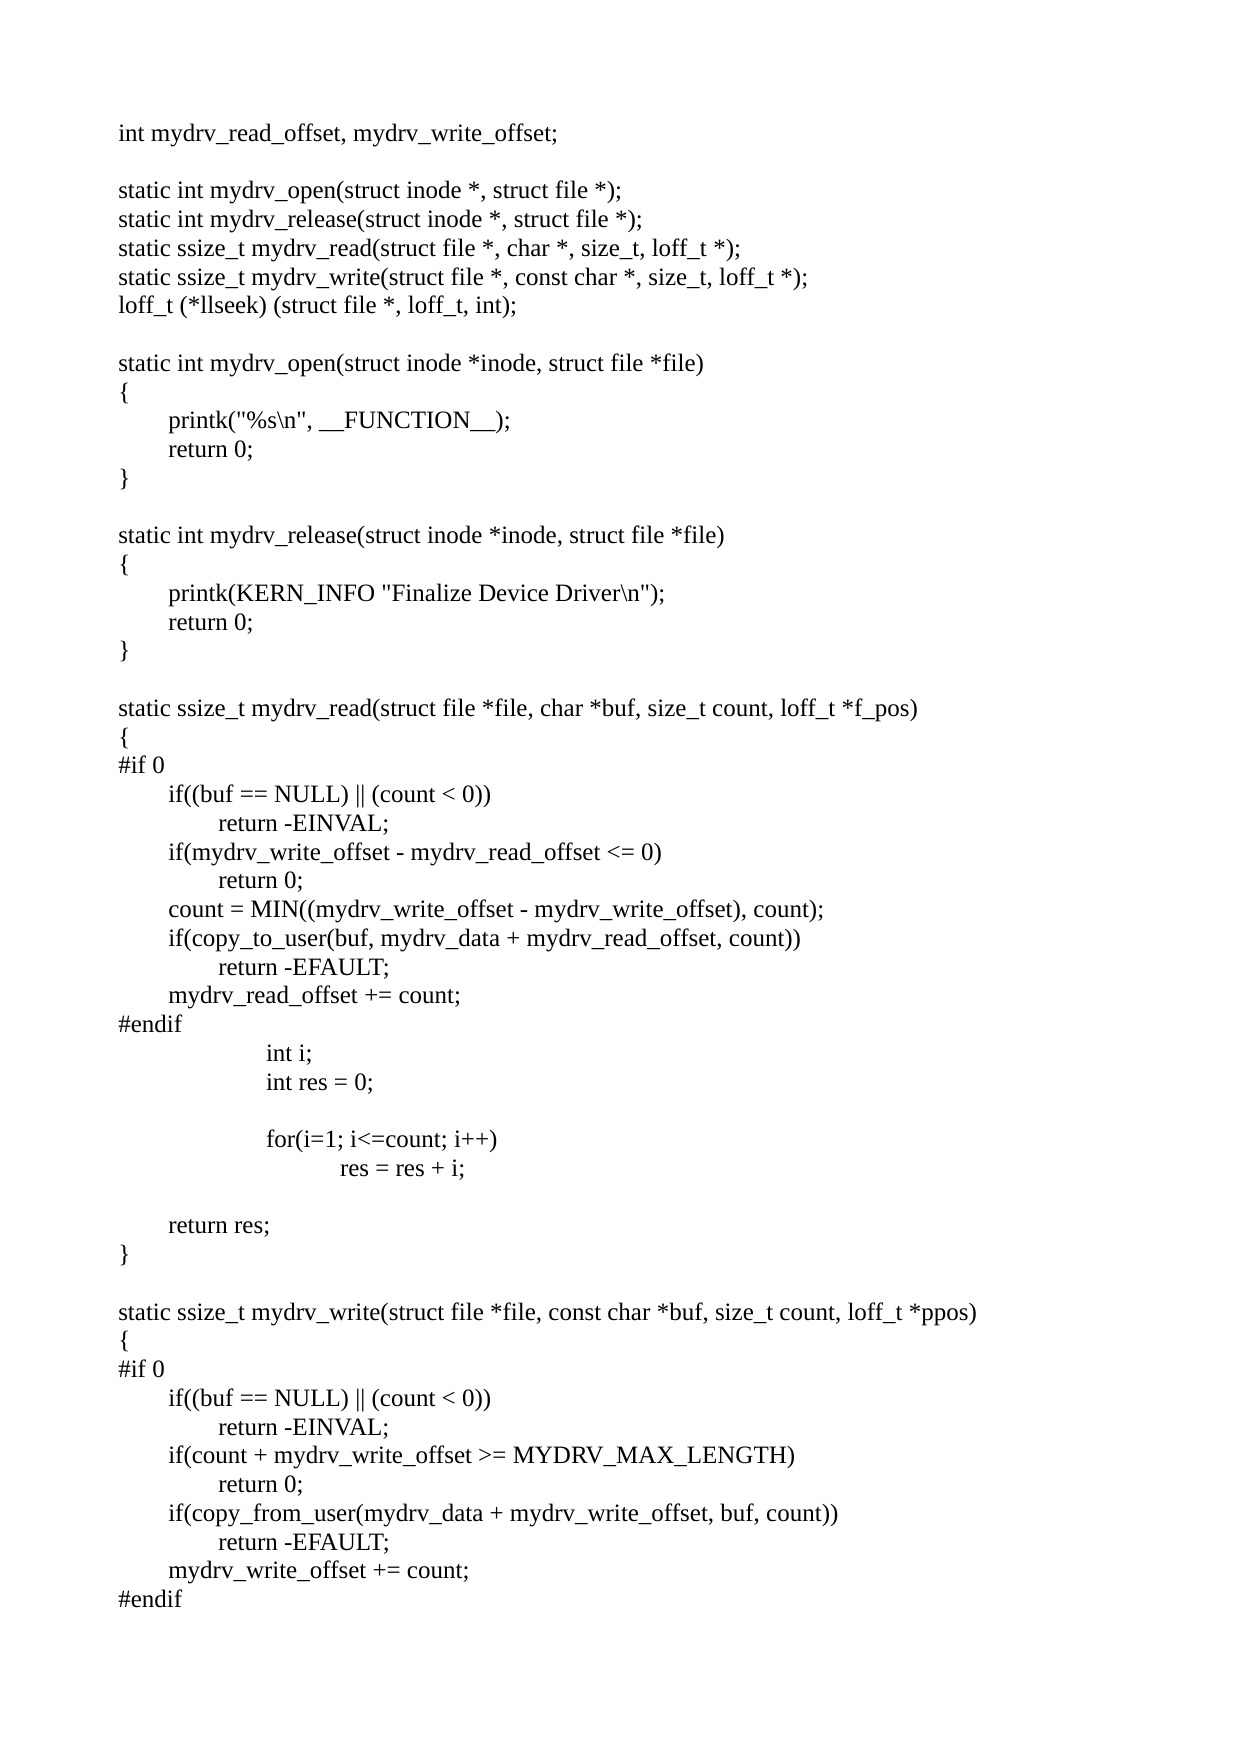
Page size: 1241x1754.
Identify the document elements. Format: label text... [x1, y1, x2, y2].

text int res = 0; [118, 1067, 1122, 1096]
text int mydrv_read_offset, mydrv_write_offset; [118, 118, 1122, 147]
text { [118, 377, 1122, 406]
text #endif [118, 1584, 1122, 1613]
text count = MIN((mydrv_write_offset - mydrv_write_offset), count); [118, 894, 1122, 923]
text return res; [118, 1211, 1122, 1239]
text return 0; [118, 1469, 1122, 1498]
text } [118, 1239, 1122, 1268]
text if((buf == NULL) || (count < 0)) [118, 779, 1122, 808]
text if(copy_to_user(buf, mydrv_data + mydrv_read_offset, count)) [118, 923, 1122, 952]
text return 0; [118, 607, 1122, 636]
text { [118, 722, 1122, 751]
text res = res + i; [118, 1153, 1122, 1182]
text return -EFAULT; [118, 1527, 1122, 1556]
text int i; [118, 1038, 1122, 1067]
text static int mydrv_release(struct inode *, struct file *); [118, 204, 1122, 233]
text } [118, 463, 1122, 492]
text #endif [118, 1009, 1122, 1038]
text return 0; [118, 434, 1122, 463]
text return -EFAULT; [118, 952, 1122, 981]
text if(mydrv_write_offset - mydrv_read_offset <= 0) [118, 837, 1122, 866]
text static int mydrv_open(struct inode *, struct file *); [118, 176, 1122, 204]
text #if 0 [118, 751, 1122, 779]
text printk(KERN_INFO "Finalize Device Driver\n"); [118, 578, 1122, 607]
text { [118, 1326, 1122, 1354]
text static ssize_t mydrv_read(struct file *, char *, size_t, loff_t *); [118, 233, 1122, 262]
text static int mydrv_release(struct inode *inode, struct file *file) [118, 521, 1122, 549]
text static ssize_t mydrv_read(struct file *file, char *buf, size_t count, loff_t *f_pos) [118, 693, 1122, 722]
text for(i=1; i<=count; i++) [118, 1124, 1122, 1153]
text if(copy_from_user(mydrv_data + mydrv_write_offset, buf, count)) [118, 1498, 1122, 1527]
text mydrv_write_offset += count; [118, 1556, 1122, 1584]
text return 0; [118, 866, 1122, 894]
text return -EINVAL; [118, 1412, 1122, 1441]
text static ssize_t mydrv_write(struct file *, const char *, size_t, loff_t *); [118, 262, 1122, 291]
text } [118, 636, 1122, 664]
text printk("%s\n", __FUNCTION__); [118, 406, 1122, 434]
text mydrv_read_offset += count; [118, 981, 1122, 1009]
text static ssize_t mydrv_write(struct file *file, const char *buf, size_t count, loff_t *ppos) [118, 1297, 1122, 1326]
text loff_t (*llseek) (struct file *, loff_t, int); [118, 291, 1122, 319]
text { [118, 549, 1122, 578]
text static int mydrv_open(struct inode *inode, struct file *file) [118, 348, 1122, 377]
text if((buf == NULL) || (count < 0)) [118, 1383, 1122, 1412]
text return -EINVAL; [118, 808, 1122, 837]
text if(count + mydrv_write_offset >= MYDRV_MAX_LENGTH) [118, 1441, 1122, 1469]
text #if 0 [118, 1354, 1122, 1383]
